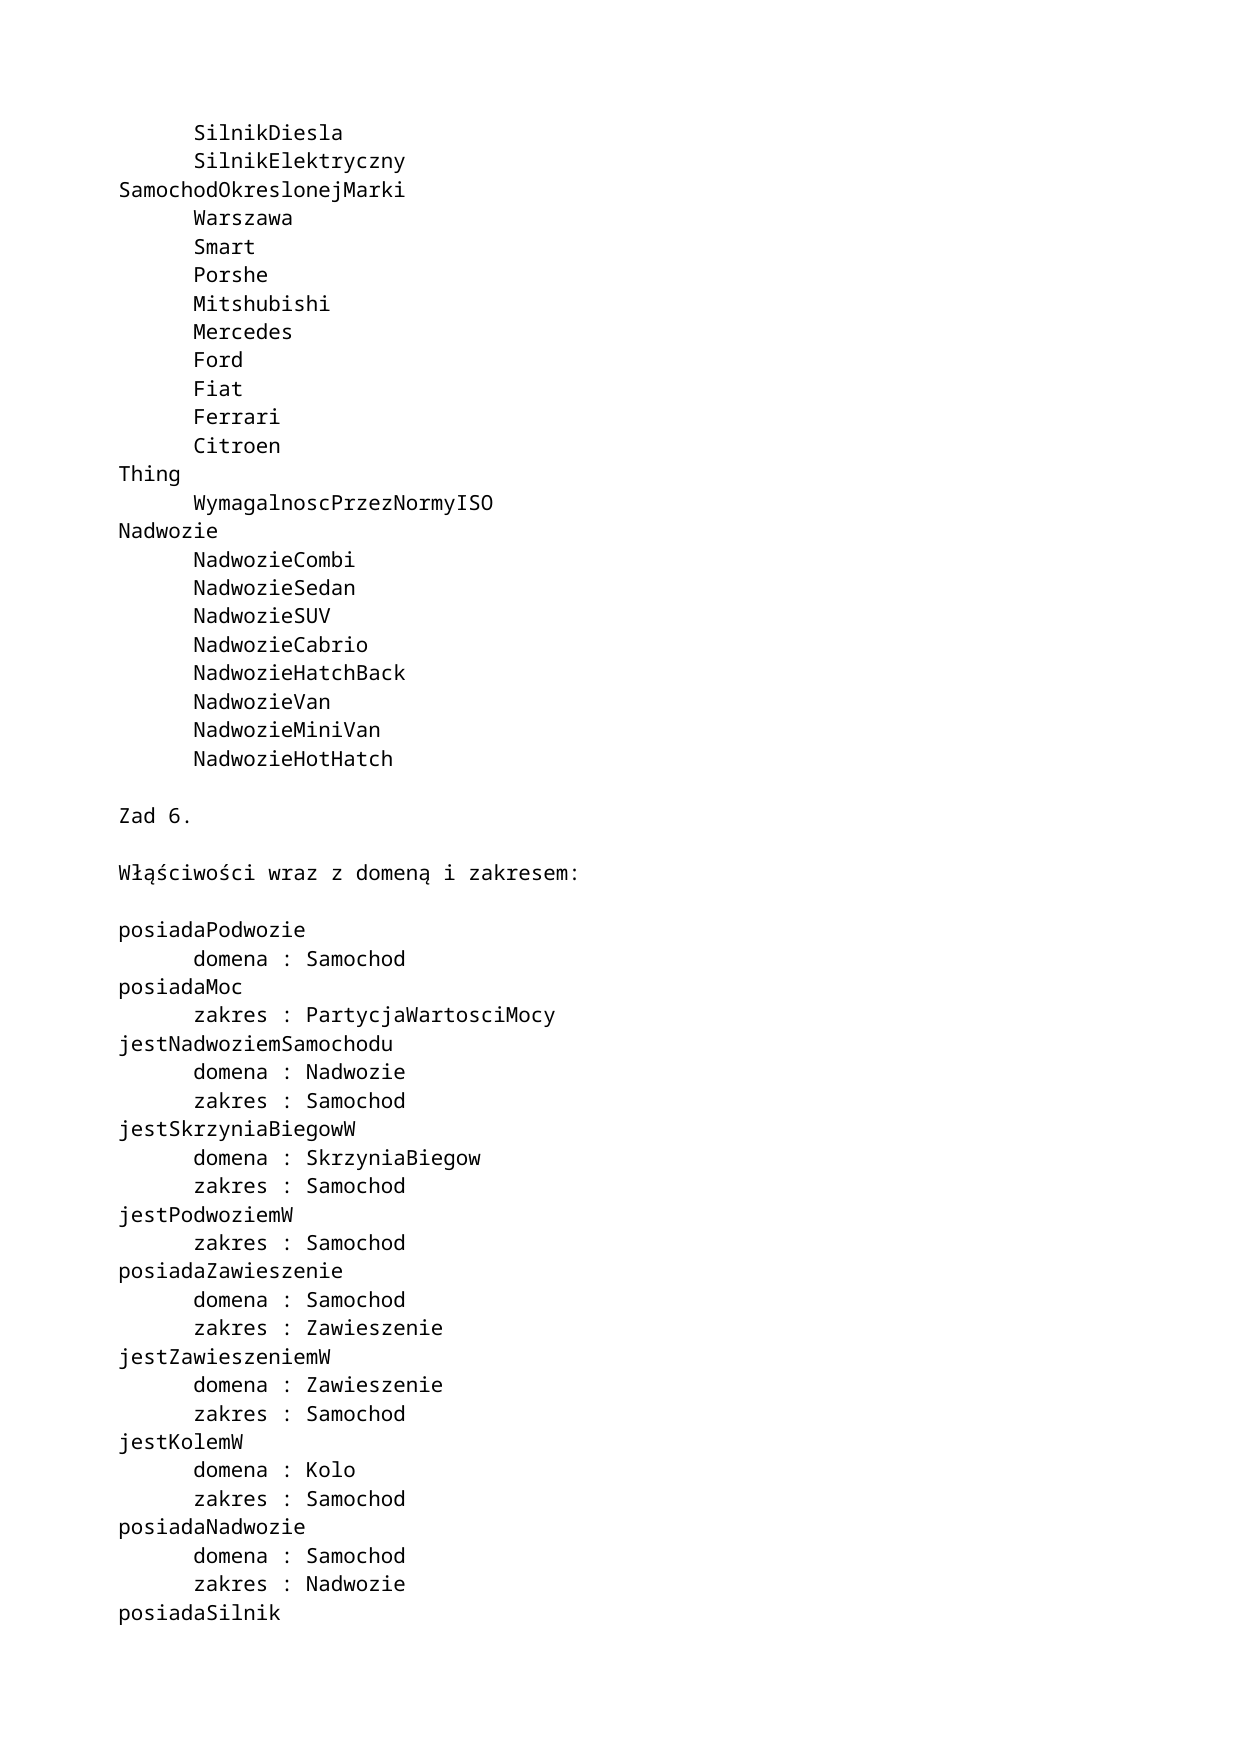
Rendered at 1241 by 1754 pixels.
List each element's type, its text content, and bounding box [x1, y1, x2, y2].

text zakres : Zawieszenie [118, 1313, 1122, 1342]
text posiadaPodwozie [118, 915, 1122, 944]
text posiadaNadwozie [118, 1512, 1122, 1541]
text SilnikDiesla [118, 118, 1122, 147]
text zakres : Samochod [118, 1399, 1122, 1427]
text zakres : Samochod [118, 1171, 1122, 1200]
text Smart [118, 232, 1122, 260]
text NadwozieHatchBack [118, 658, 1122, 687]
text NadwozieCombi [118, 545, 1122, 573]
text jestZawieszeniemW [118, 1342, 1122, 1370]
text NadwozieSUV [118, 602, 1122, 630]
text Ford [118, 346, 1122, 374]
text jestKolemW [118, 1427, 1122, 1456]
text domena : Samochod [118, 1285, 1122, 1313]
text SilnikElektryczny [118, 147, 1122, 175]
text Warszawa [118, 203, 1122, 232]
text jestNadwoziemSamochodu [118, 1029, 1122, 1057]
text jestPodwoziemW [118, 1200, 1122, 1228]
text Mitshubishi [118, 289, 1122, 317]
text Porshe [118, 260, 1122, 289]
text zakres : Samochod [118, 1228, 1122, 1257]
text Nadwozie [118, 516, 1122, 545]
text domena : Samochod [118, 944, 1122, 972]
text domena : SkrzyniaBiegow [118, 1143, 1122, 1171]
text zakres : Samochod [118, 1484, 1122, 1512]
text Citroen [118, 431, 1122, 459]
text Fiat [118, 374, 1122, 402]
text zakres : Samochod [118, 1086, 1122, 1114]
text zakres : Nadwozie [118, 1569, 1122, 1598]
text domena : Samochod [118, 1541, 1122, 1569]
text posiadaMoc [118, 972, 1122, 1001]
text domena : Zawieszenie [118, 1370, 1122, 1399]
text domena : Nadwozie [118, 1057, 1122, 1086]
text NadwozieSedan [118, 573, 1122, 602]
text zakres : PartycjaWartosciMocy [118, 1001, 1122, 1029]
text NadwozieVan [118, 687, 1122, 715]
text Mercedes [118, 317, 1122, 346]
text posiadaSilnik [118, 1598, 1122, 1626]
text WymagalnoscPrzezNormyISO [118, 488, 1122, 516]
text Włąściwości wraz z domeną i zakresem: [118, 858, 1122, 887]
text NadwozieMiniVan [118, 715, 1122, 744]
text jestSkrzyniaBiegowW [118, 1114, 1122, 1143]
text domena : Kolo [118, 1456, 1122, 1484]
text NadwozieCabrio [118, 630, 1122, 658]
text SamochodOkreslonejMarki [118, 175, 1122, 203]
text Thing [118, 459, 1122, 488]
text Zad 6. [118, 801, 1122, 829]
text NadwozieHotHatch [118, 744, 1122, 772]
text posiadaZawieszenie [118, 1257, 1122, 1285]
text Ferrari [118, 402, 1122, 431]
